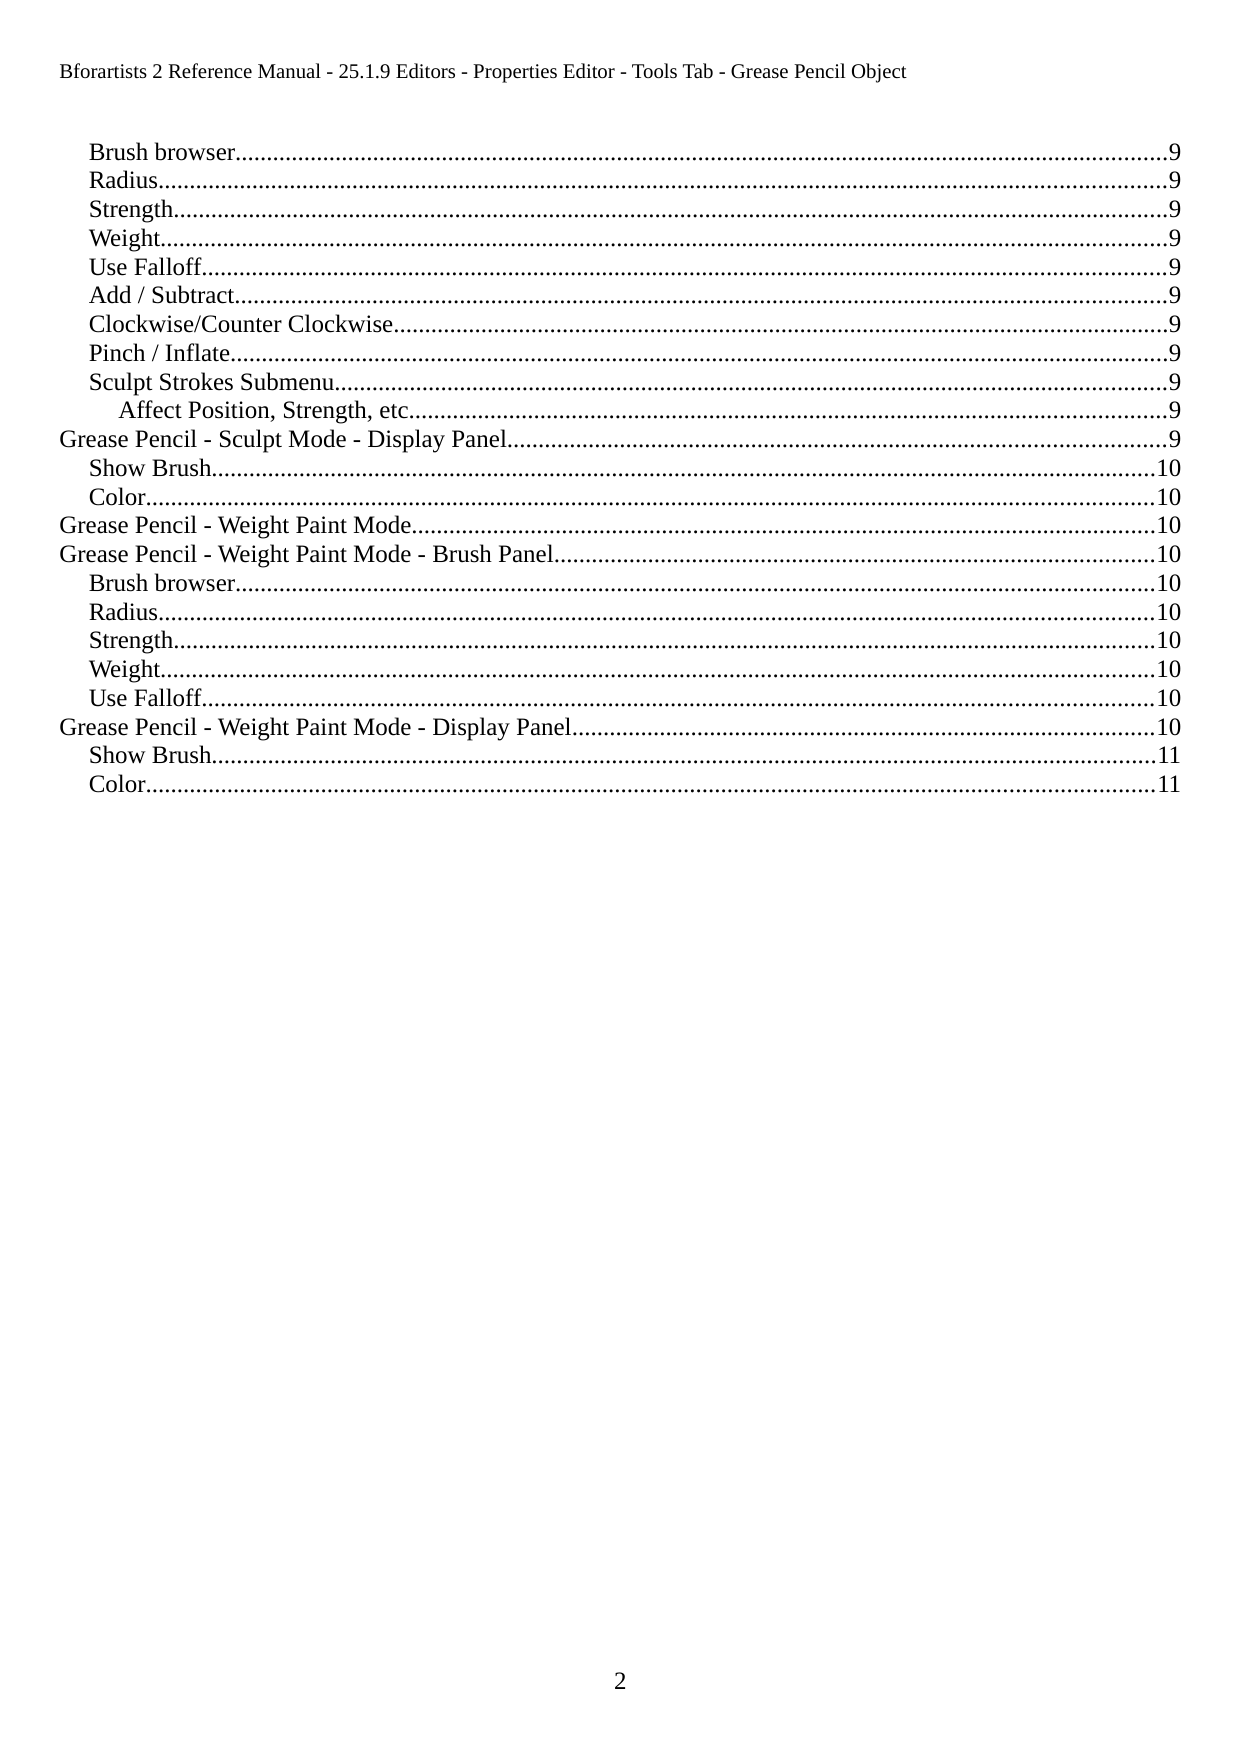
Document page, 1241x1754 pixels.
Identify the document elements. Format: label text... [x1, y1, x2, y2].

text Grease Pencil - Weight Paint Mode - Display Panel 10 [59, 712, 1181, 740]
text Brush browser 10 [88, 568, 1181, 597]
text Radius 10 [88, 597, 1181, 625]
text Grease Pencil - Sculpt Mode - Display Panel 9 [59, 424, 1181, 453]
text Radius 9 [88, 165, 1181, 194]
text Brush browser 9 [88, 137, 1181, 165]
text Show Brush 10 [88, 453, 1181, 482]
text Clockwise/Counter Clockwise 9 [88, 309, 1181, 338]
text Grease Pencil - Weight Paint Mode - Brush Panel 10 [59, 539, 1181, 568]
text Use Falloff 9 [88, 252, 1181, 280]
text Strength 9 [88, 194, 1181, 223]
text Show Brush 11 [88, 740, 1181, 769]
text Sculpt Strokes Submenu 9 [88, 367, 1181, 395]
text Color 10 [88, 482, 1181, 510]
text Affect Position, Strength, etc. 9 [118, 395, 1181, 424]
text Use Falloff 10 [88, 683, 1181, 712]
text Weight 10 [88, 654, 1181, 683]
text Pinch / Inflate 9 [88, 338, 1181, 367]
text Color 11 [88, 769, 1181, 798]
text Weight 9 [88, 223, 1181, 252]
text Grease Pencil - Weight Paint Mode 10 [59, 510, 1181, 539]
text Strength 10 [88, 625, 1181, 654]
text Add / Subtract 9 [88, 280, 1181, 309]
